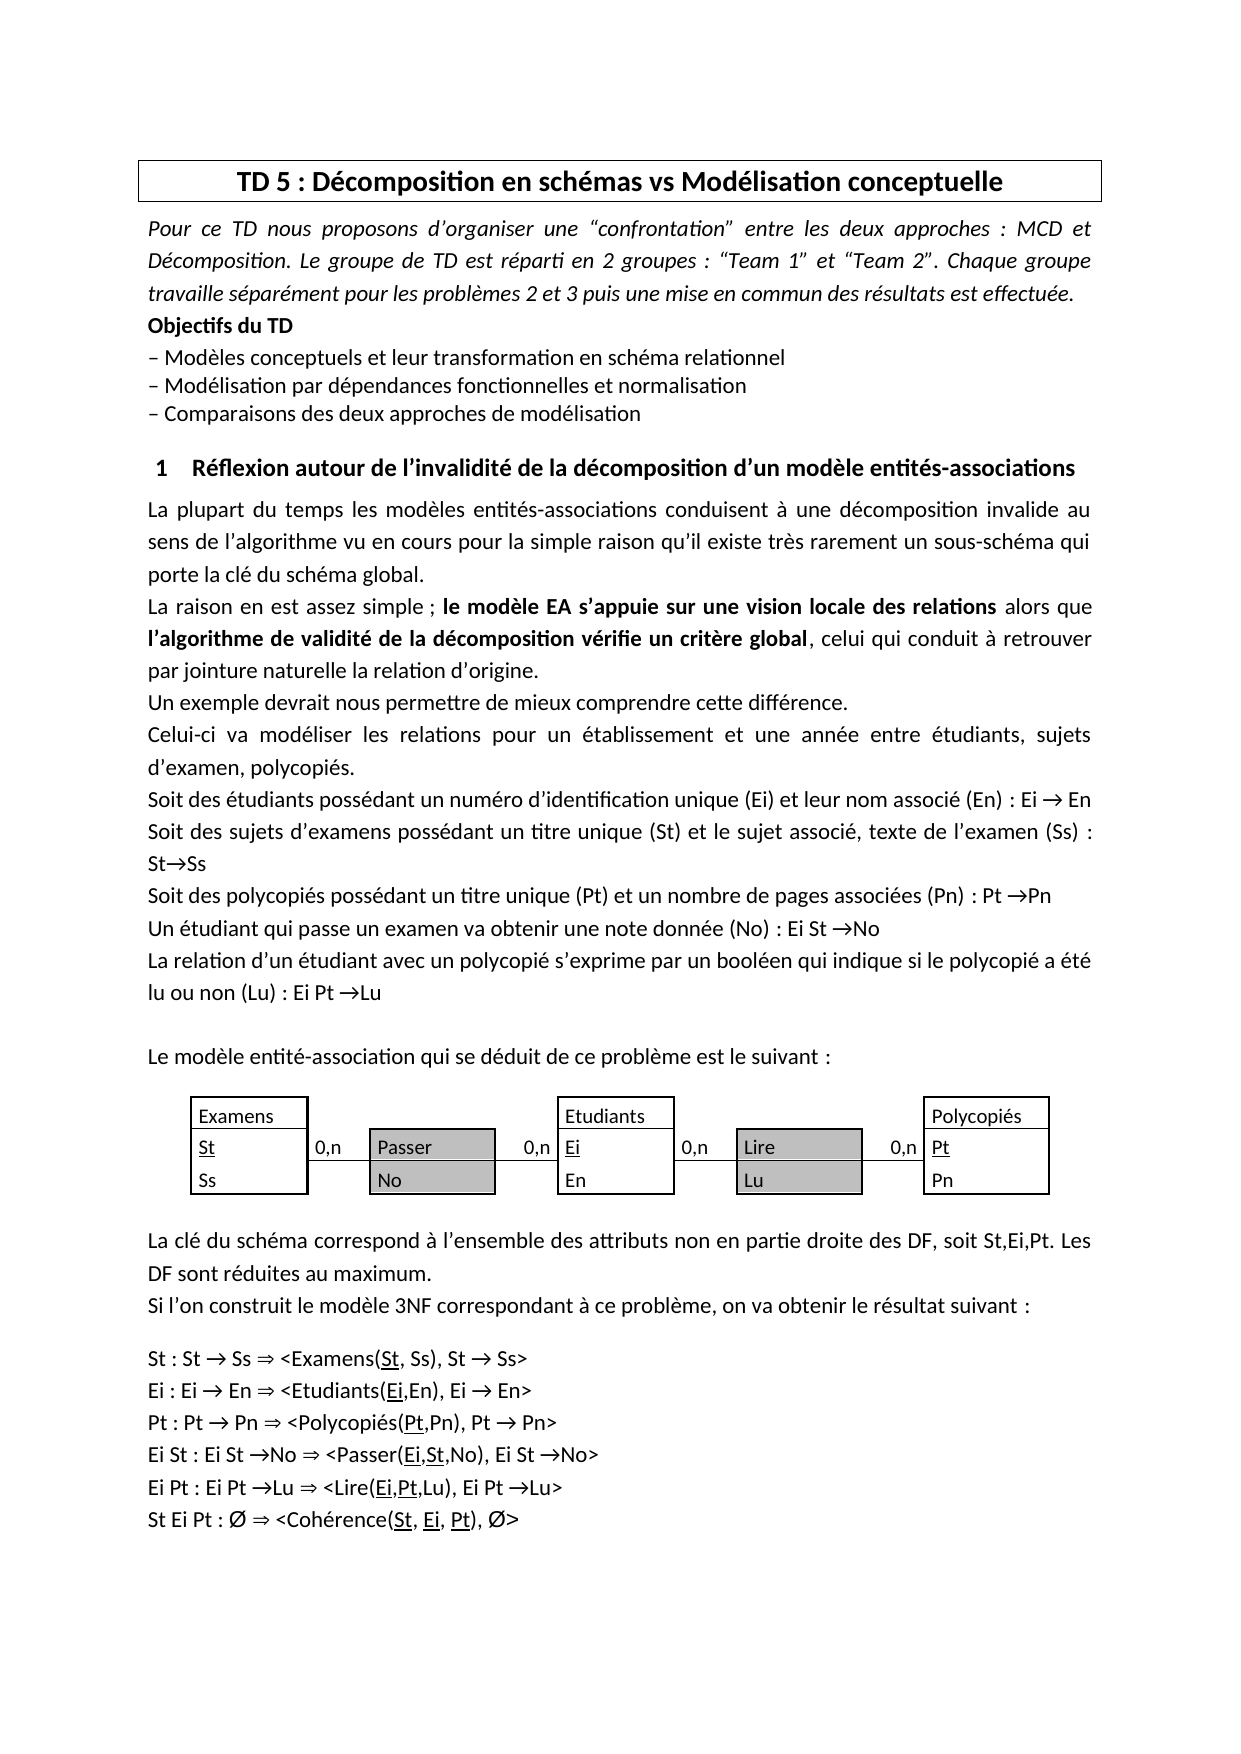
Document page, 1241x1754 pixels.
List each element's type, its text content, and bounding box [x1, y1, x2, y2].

text Ei St : Ei St →No  <Passer(Ei,St,No), Ei St →No> [148, 1441, 1093, 1469]
text – Modèles conceptuels et leur transformation en schéma relationnel [148, 343, 1093, 371]
table_cell [496, 1161, 557, 1192]
table_header [675, 1096, 737, 1128]
text Ei Pt : Ei Pt →Lu  <Lire(Ei,Pt,Lu), Ei Pt →Lu> [148, 1473, 1093, 1501]
text St Ei Pt : Ø  <Cohérence(St, Ei, Pt), Ø> [148, 1505, 1093, 1533]
table_cell No [371, 1161, 494, 1192]
table_cell 0,n [863, 1128, 923, 1159]
list La relation d’un étudiant avec un polycopié s’exprime par un booléen qui indique si le polycopié a été lu ou non (Lu) : Ei Pt →Lu [148, 946, 1093, 1006]
list Soit des polycopiés possédant un titre unique (Pt) et un nombre de pages associées (Pn) : Pt →Pn [148, 882, 1093, 909]
table_cell Pt [925, 1129, 1048, 1159]
table_header [309, 1096, 370, 1128]
table_cell Lu [738, 1161, 861, 1192]
table_cell [309, 1161, 369, 1192]
table_cell Ss [192, 1160, 306, 1192]
text Objectifs du TD [148, 311, 1093, 339]
table_header [862, 1096, 923, 1128]
list Si l’on construit le modèle 3NF correspondant à ce problème, on va obtenir le résultat suivant : [148, 1291, 1093, 1319]
text St : St → Ss  <Examens(St, Ss), St → Ss> [148, 1344, 1093, 1372]
table_cell [863, 1161, 923, 1192]
list Soit des étudiants possédant un numéro d’identification unique (Ei) et leur nom associé (En) : Ei → En [148, 785, 1093, 813]
table_cell 0,n [675, 1128, 736, 1159]
list Le modèle entité-association qui se déduit de ce problème est le suivant : [148, 1042, 1093, 1071]
table_header Polycopiés [925, 1098, 1048, 1128]
list La raison en est assez simple ; le modèle EA s’appuie sur une vision locale des relations alors que l’algorithme de validité de la décomposition vérifie un critère global, celui qui conduit à retrouver par jointure naturelle la relation d’origine. [148, 592, 1093, 684]
list Un étudiant qui passe un examen va obtenir une note donnée (No) : Ei St →No [148, 914, 1093, 942]
table_cell St [192, 1129, 306, 1159]
text Pt : Pt → Pn  <Polycopiés(Pt,Pn), Pt → Pn> [148, 1408, 1093, 1436]
text – Comparaisons des deux approches de modélisation [148, 399, 1093, 427]
table_cell 0,n [496, 1128, 557, 1159]
table_cell Ei [559, 1129, 673, 1159]
table_header [495, 1096, 557, 1128]
text Pour ce TD nous proposons d’organiser une “confrontation” entre les deux approches : MCD et Décomposition. Le groupe de TD est réparti en 2 groupes : “Team 1” et “Team 2”. Chaque groupe travaille séparément pour les problèmes 2 et 3 puis une mise en commun des résultats est effectuée. [148, 214, 1093, 307]
subtitle Réflexion autour de l’invalidité de la décomposition d’un modèle entités-associations [155, 452, 1093, 483]
table_cell 0,n [309, 1128, 369, 1159]
table_header Etudiants [559, 1098, 673, 1128]
text Ei : Ei → En  <Etudiants(Ei,En), Ei → En> [148, 1376, 1093, 1404]
list La clé du schéma correspond à l’ensemble des attributs non en partie droite des DF, soit St,Ei,Pt. Les DF sont réduites au maximum. [148, 1227, 1093, 1287]
text – Modélisation par dépendances fonctionnelles et normalisation [148, 371, 1093, 399]
list Soit des sujets d’examens possédant un titre unique (St) et le sujet associé, texte de l’examen (Ss) : St→Ss [148, 817, 1093, 877]
table_cell Pn [925, 1160, 1048, 1192]
list Un exemple devrait nous permettre de mieux comprendre cette différence. [148, 688, 1093, 716]
table_header [370, 1096, 495, 1128]
list La plupart du temps les modèles entités-associations conduisent à une décomposition invalide au sens de l’algorithme vu en cours pour la simple raison qu’il existe très rarement un sous-schéma qui porte la clé du schéma global. [148, 495, 1093, 588]
table_header [737, 1096, 862, 1128]
list Celui-ci va modéliser les relations pour un établissement et une année entre étudiants, sujets d’examen, polycopiés. [148, 721, 1093, 781]
table_cell En [559, 1160, 673, 1192]
table_cell Passer [371, 1130, 494, 1159]
table_cell Lire [738, 1130, 861, 1159]
table_cell [675, 1161, 736, 1192]
text TD 5 : Décomposition en schémas vs Modélisation conceptuelle [139, 161, 1101, 201]
table_header Examens [192, 1098, 306, 1128]
